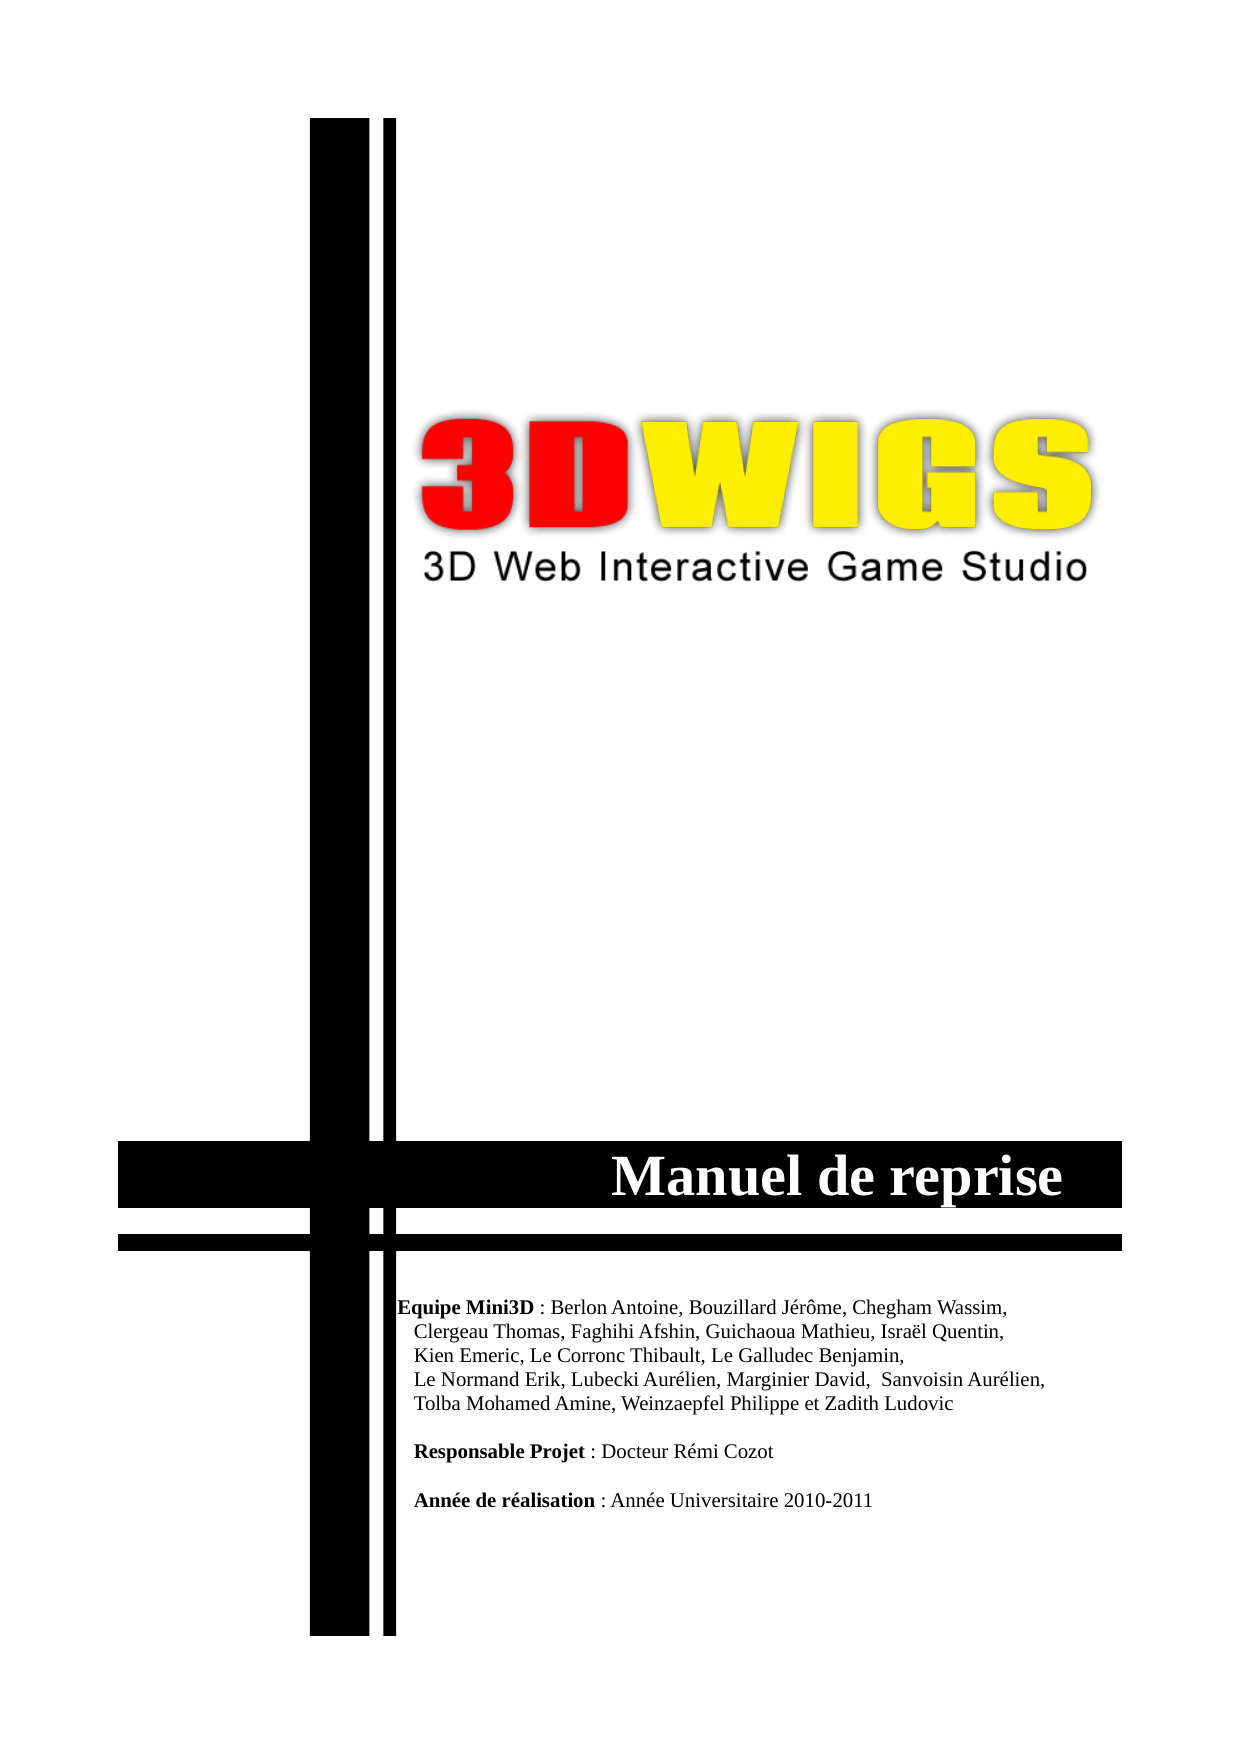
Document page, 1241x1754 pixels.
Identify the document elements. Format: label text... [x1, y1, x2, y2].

text [118, 1439, 309, 1463]
picture [309, 118, 1154, 1636]
text Clergeau Thomas, Faghihi Afshin, Guichaoua Mathieu, Israël Quentin, [397, 1319, 1122, 1343]
text Le Normand Erik, Lubecki Aurélien, Marginier David, Sanvoisin Aurélien, [397, 1367, 1122, 1391]
text Responsable Projet : Docteur Rémi Cozot [397, 1439, 1122, 1463]
text [370, 1141, 383, 1208]
text Equipe Mini3D : Berlon Antoine, Bouzillard Jérôme, Chegham Wassim, [397, 1295, 1122, 1319]
text [118, 1343, 309, 1367]
text Kien Emeric, Le Corronc Thibault, Le Galludec Benjamin, [397, 1343, 1122, 1367]
text [118, 1487, 309, 1512]
text [118, 1367, 309, 1391]
text Manuel de reprise [397, 1141, 1122, 1208]
text [118, 1295, 309, 1319]
text Tolba Mohamed Amine, Weinzaepfel Philippe et Zadith Ludovic [397, 1391, 1122, 1415]
text [118, 1141, 309, 1208]
text [118, 1319, 309, 1343]
text [118, 1391, 309, 1415]
text Année de réalisation : Année Universitaire 2010-2011 [397, 1487, 1122, 1512]
